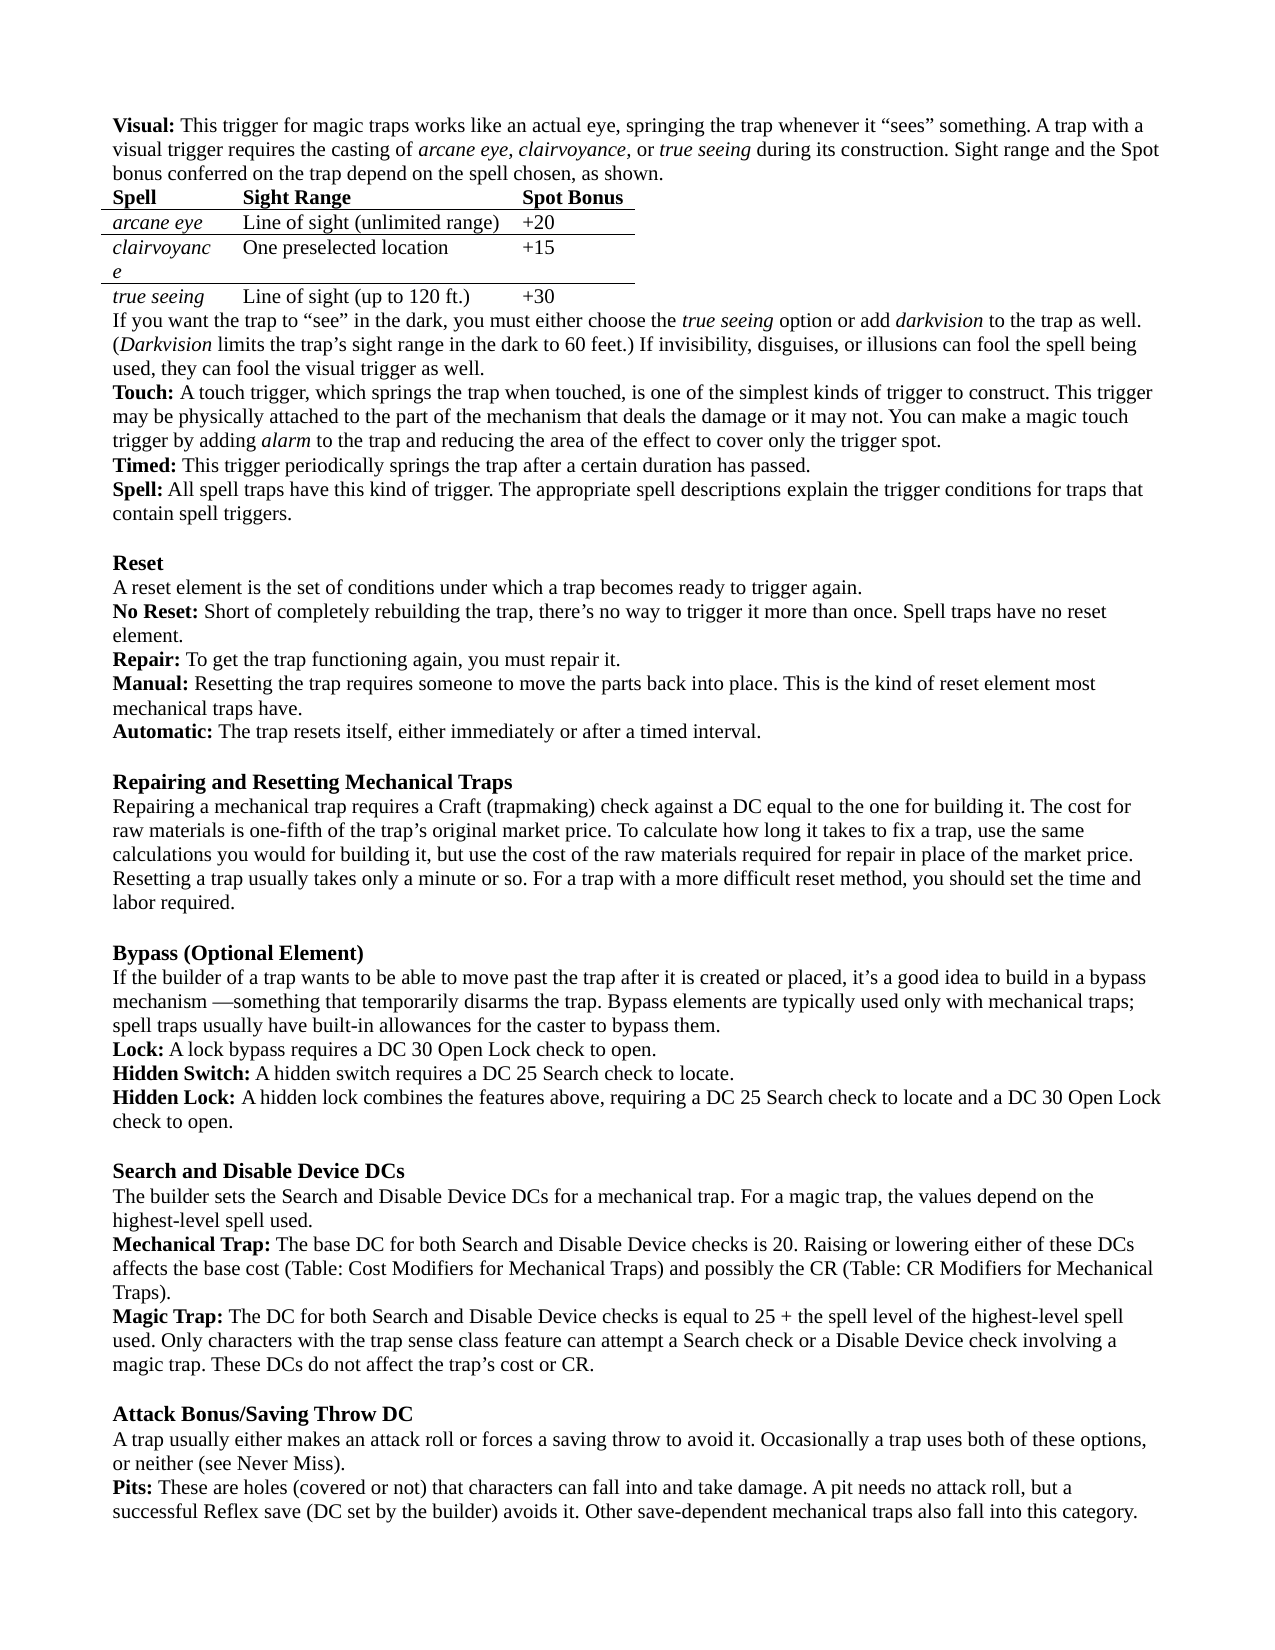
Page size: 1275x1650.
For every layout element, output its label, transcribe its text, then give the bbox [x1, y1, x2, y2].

text Magic Trap: The DC for both Search and Disable Device checks is equal to 25 + the spell level of the highest-level spell used. Only characters with the trap sense class feature can attempt a Search check or a Disable Device check involving a magic trap. These DCs do not affect the trap’s cost or CR. [112, 1304, 1162, 1376]
text Pits: These are holes (covered or not) that characters can fall into and take damage. A pit needs no attack roll, but a successful Reflex save (DC set by the builder) avoids it. Other save-dependent mechanical traps also fall into this category. [112, 1474, 1162, 1523]
text The builder sets the Search and Disable Device DCs for a mechanical trap. For a magic trap, the values depend on the highest-level spell used. [112, 1183, 1162, 1232]
text Visual: This trigger for magic traps works like an actual eye, springing the trap whenever it “sees” something. A trap with a visual trigger requires the casting of arcane eye, clairvoyance, or true seeing during its construction. Sight range and the Spot bonus conferred on the trap depend on the spell chosen, as shown. [112, 112, 1162, 185]
text Bypass (Optional Element) [112, 939, 1162, 965]
table_cell clairvoyance [101, 235, 231, 283]
text Hidden Lock: A hidden lock combines the features above, requiring a DC 25 Search check to locate and a DC 30 Open Lock check to open. [112, 1085, 1162, 1133]
table_cell true seeing [101, 284, 231, 308]
text Timed: This trigger periodically springs the trap after a certain duration has passed. [112, 452, 1162, 477]
subtitle Repairing and Resetting Mechanical Traps [112, 769, 1162, 794]
text A trap usually either makes an attack roll or forces a saving throw to avoid it. Occasionally a trap uses both of these options, or neither (see Never Miss). [112, 1426, 1162, 1474]
table_cell +15 [511, 235, 635, 283]
text No Reset: Short of completely rebuilding the trap, there’s no way to trigger it more than once. Spell traps have no reset element. [112, 599, 1162, 647]
text Manual: Resetting the trap requires someone to move the parts back into place. This is the kind of reset element most mechanical traps have. [112, 671, 1162, 719]
text A reset element is the set of conditions under which a trap becomes ready to trigger again. [112, 575, 1162, 599]
table_cell One preselected location [231, 235, 511, 283]
text Automatic: The trap resets itself, either immediately or after a timed interval. [112, 719, 1162, 743]
table_cell arcane eye [101, 210, 231, 234]
text Mechanical Trap: The base DC for both Search and Disable Device checks is 20. Raising or lowering either of these DCs affects the base cost (Table: Cost Modifiers for Mechanical Traps) and possibly the CR (Table: CR Modifiers for Mechanical Traps). [112, 1232, 1162, 1304]
text Resetting a trap usually takes only a minute or so. For a trap with a more difficult reset method, you should set the time and labor required. [112, 866, 1162, 914]
table_header Spot Bonus [511, 185, 635, 209]
subtitle Reset [112, 550, 1162, 575]
text Search and Disable Device DCs [112, 1158, 1162, 1183]
text Touch: A touch trigger, which springs the trap when touched, is one of the simplest kinds of trigger to construct. This trigger may be physically attached to the part of the mechanism that deals the damage or it may not. You can make a magic touch trigger by adding alarm to the trap and reducing the area of the effect to cover only the trigger spot. [112, 380, 1162, 452]
table_header Spell [101, 185, 231, 209]
table_header Sight Range [231, 185, 511, 209]
table_cell Line of sight (up to 120 ft.) [231, 284, 511, 308]
table_cell +30 [511, 284, 635, 308]
text Lock: A lock bypass requires a DC 30 Open Lock check to open. [112, 1037, 1162, 1061]
text Hidden Switch: A hidden switch requires a DC 25 Search check to locate. [112, 1061, 1162, 1085]
text Spell: All spell traps have this kind of trigger. The appropriate spell descriptions explain the trigger conditions for traps that contain spell triggers. [112, 477, 1162, 525]
table_cell Line of sight (unlimited range) [231, 210, 511, 234]
text Repair: To get the trap functioning again, you must repair it. [112, 647, 1162, 671]
text Repairing a mechanical trap requires a Craft (trapmaking) check against a DC equal to the one for building it. The cost for raw materials is one-fifth of the trap’s original market price. To calculate how long it takes to fix a trap, use the same calculations you would for building it, but use the cost of the raw materials required for repair in place of the market price. [112, 794, 1162, 866]
table_cell +20 [511, 210, 635, 234]
text If the builder of a trap wants to be able to move past the trap after it is created or placed, it’s a good idea to build in a bypass mechanism —something that temporarily disarms the trap. Bypass elements are typically used only with mechanical traps; spell traps usually have built-in allowances for the caster to bypass them. [112, 965, 1162, 1037]
subtitle Attack Bonus/Saving Throw DC [112, 1401, 1162, 1426]
text If you want the trap to “see” in the dark, you must either choose the true seeing option or add darkvision to the trap as well. (Darkvision limits the trap’s sight range in the dark to 60 feet.) If invisibility, disguises, or illusions can fool the spell being used, they can fool the visual trigger as well. [112, 308, 1162, 380]
